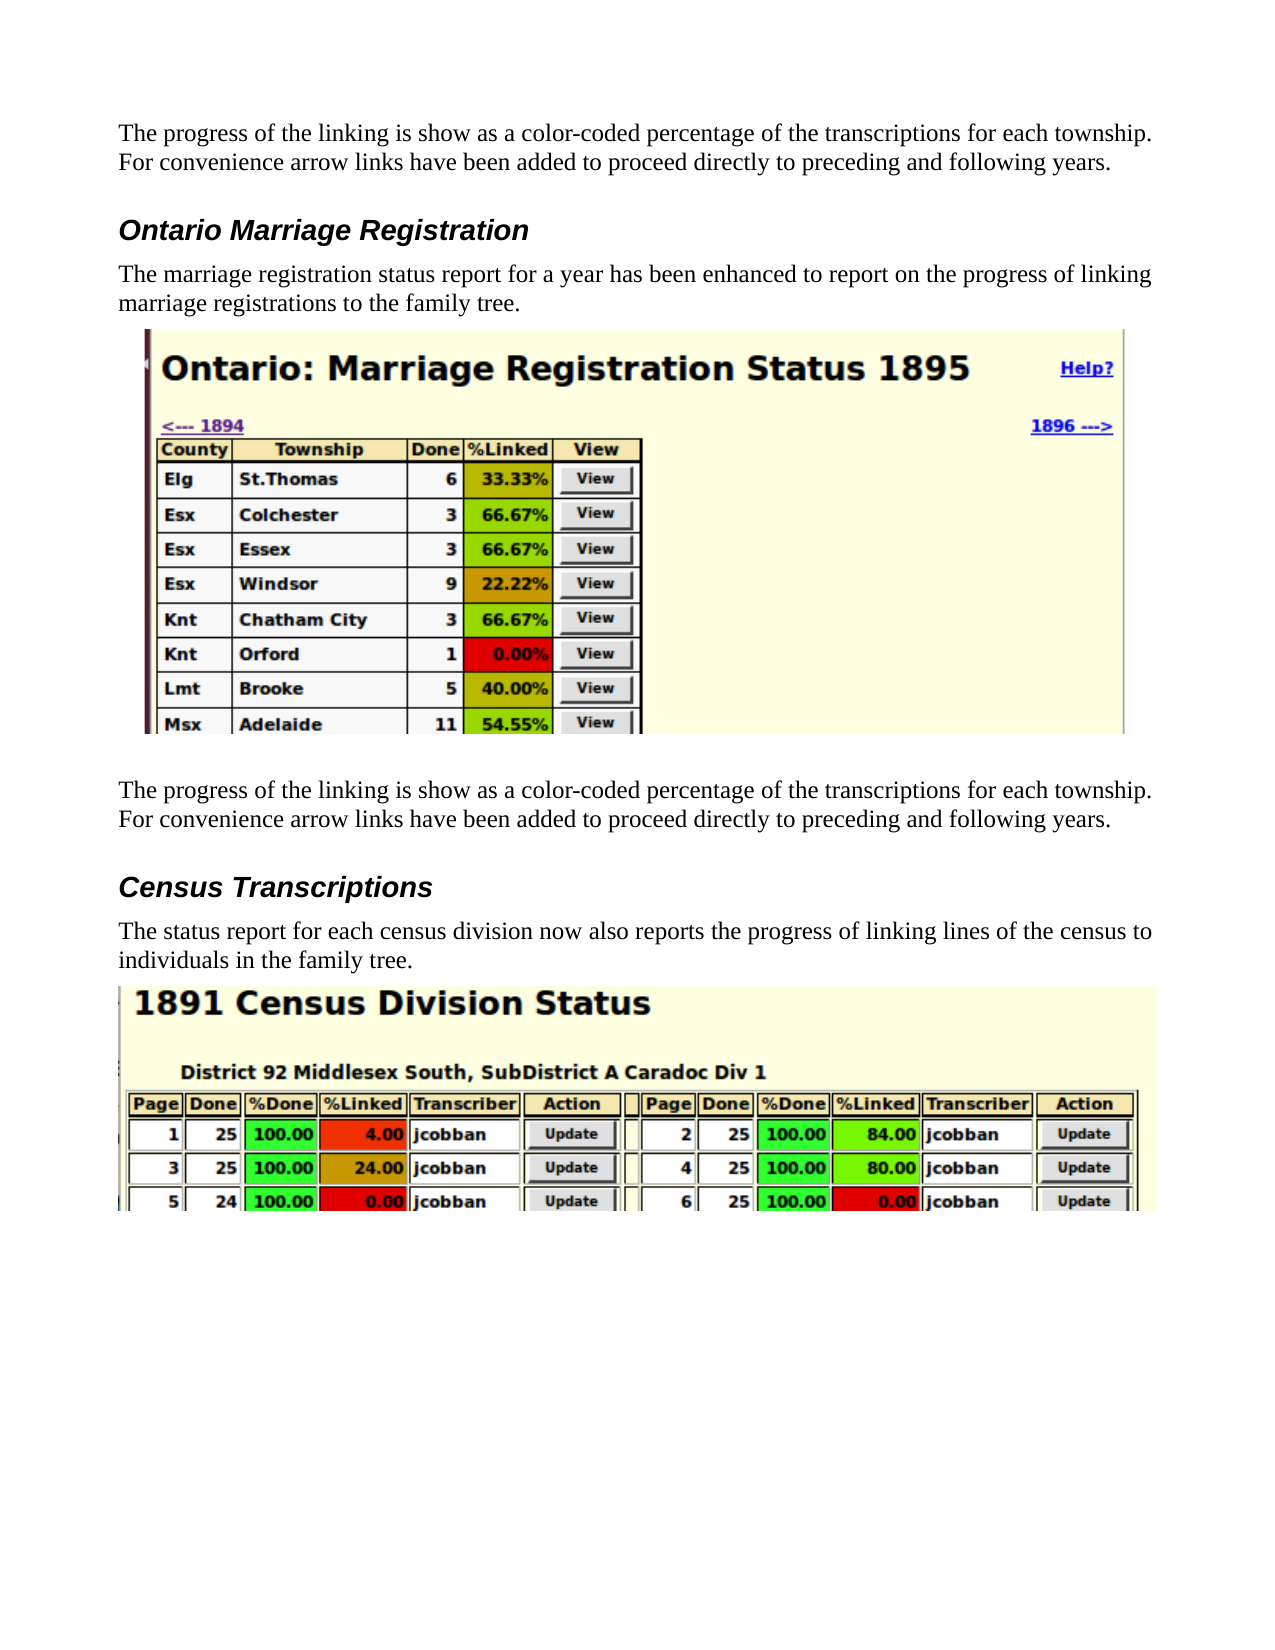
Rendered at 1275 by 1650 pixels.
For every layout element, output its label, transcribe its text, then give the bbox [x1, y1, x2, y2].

picture [118, 986, 1157, 1211]
text The progress of the linking is show as a color-coded percentage of the transcriptions for each township. For convenience arrow links have been added to proceed directly to preceding and following years. [118, 118, 1157, 176]
picture [144, 329, 1131, 734]
text The progress of the linking is show as a color-coded percentage of the transcriptions for each township. For convenience arrow links have been added to proceed directly to preceding and following years. [118, 775, 1157, 833]
text The status report for each census division now also reports the progress of linking lines of the census to individuals in the family tree. [118, 916, 1157, 974]
subtitle Ontario Marriage Registration [118, 213, 1157, 247]
subtitle Census Transcriptions [118, 870, 1157, 904]
text The marriage registration status report for a year has been enhanced to report on the progress of linking marriage registrations to the family tree. [118, 259, 1157, 317]
